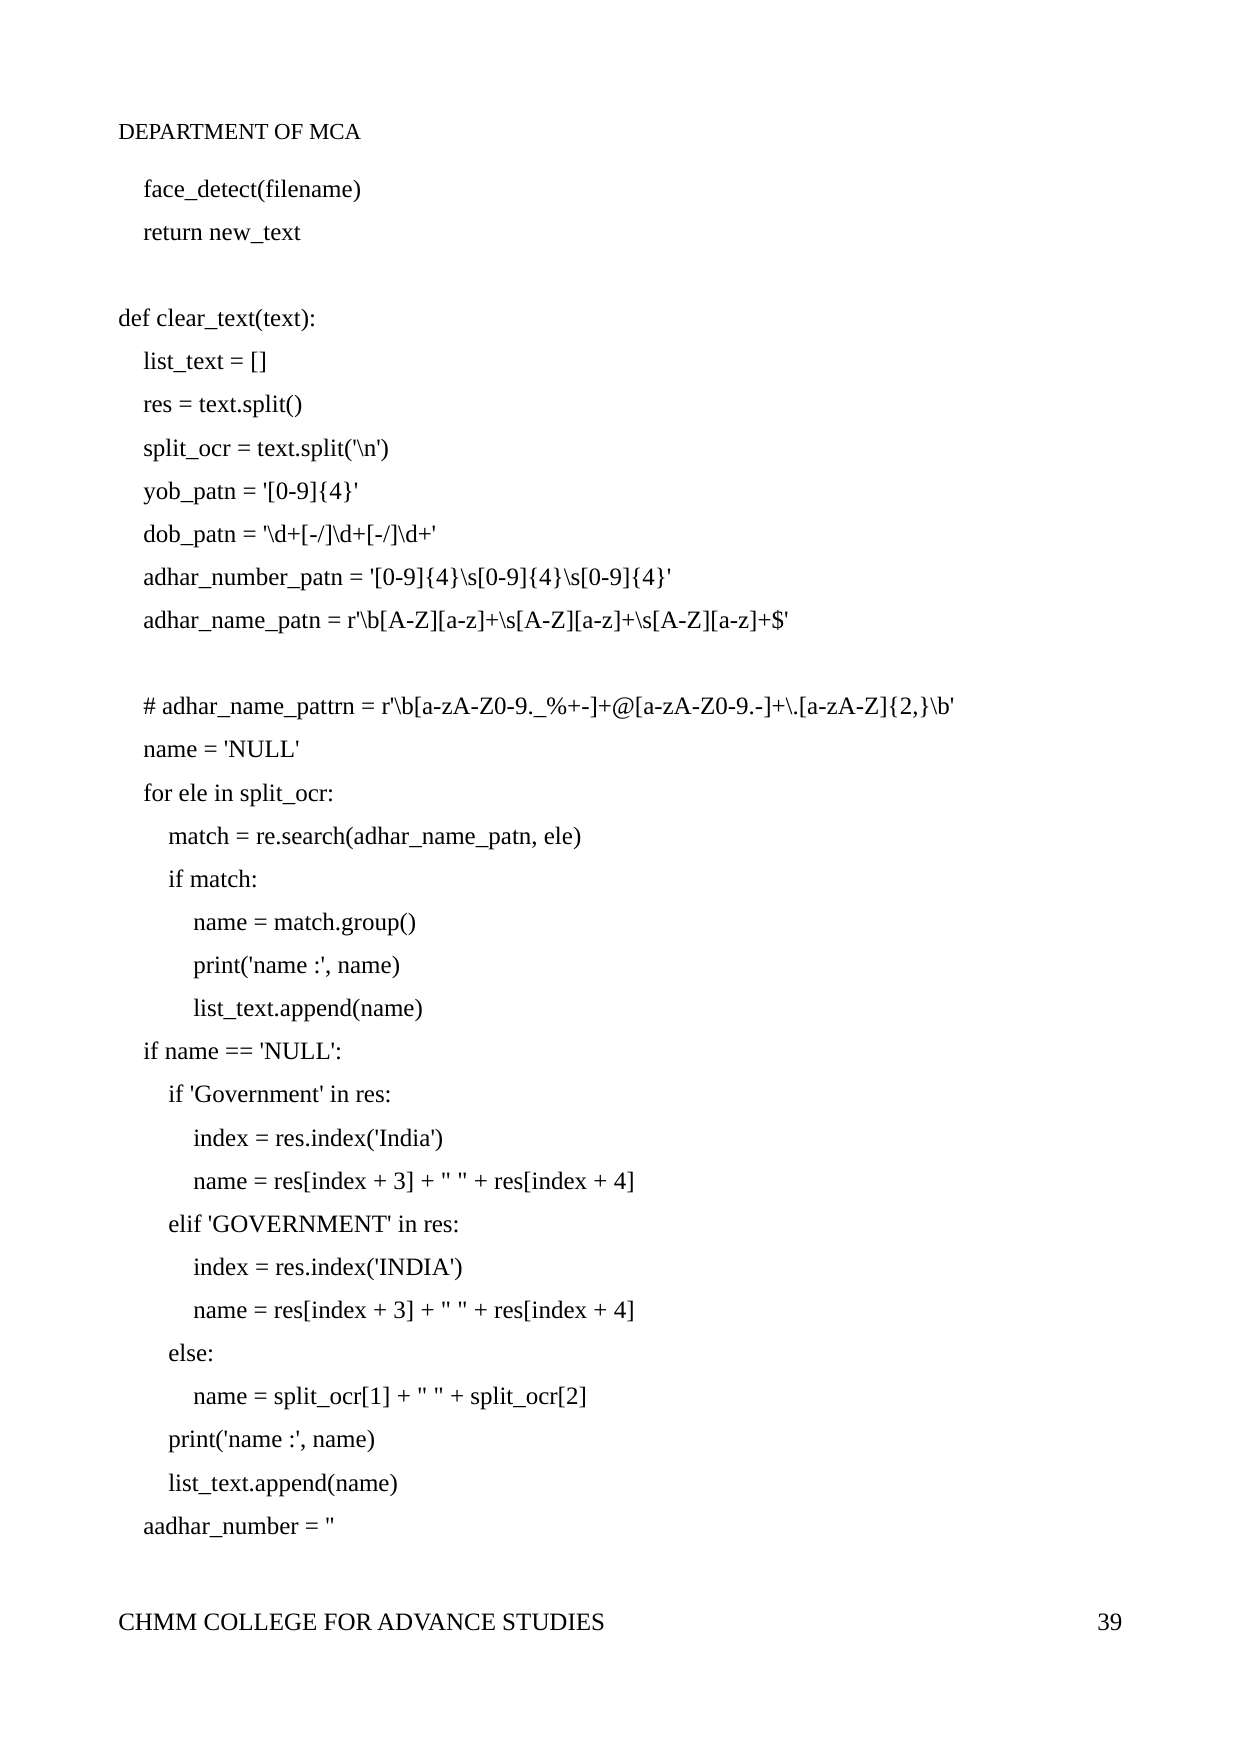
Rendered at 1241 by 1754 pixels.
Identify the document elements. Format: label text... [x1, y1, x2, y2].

text for ele in split_ocr: [118, 778, 1122, 806]
text match = re.search(adhar_name_patn, ele) [118, 821, 1122, 849]
text split_ocr = text.split('\n') [118, 433, 1122, 461]
text # adhar_name_pattrn = r'\b[a-zA-Z0-9._%+-]+@[a-zA-Z0-9.-]+\.[a-zA-Z]{2,}\b' [118, 691, 1122, 720]
text elif 'GOVERNMENT' in res: [118, 1209, 1122, 1238]
text print('name :', name) [118, 1424, 1122, 1453]
text if match: [118, 864, 1122, 893]
text if name == 'NULL': [118, 1036, 1122, 1065]
text if 'Government' in res: [118, 1079, 1122, 1108]
text def clear_text(text): [118, 303, 1122, 332]
text index = res.index('India') [118, 1123, 1122, 1151]
text name = 'NULL' [118, 734, 1122, 763]
text dob_patn = '\d+[-/]\d+[-/]\d+' [118, 519, 1122, 548]
text index = res.index('INDIA') [118, 1252, 1122, 1281]
text adhar_number_patn = '[0-9]{4}\s[0-9]{4}\s[0-9]{4}' [118, 562, 1122, 591]
text else: [118, 1338, 1122, 1367]
text name = res[index + 3] + " " + res[index + 4] [118, 1295, 1122, 1324]
text yob_patn = '[0-9]{4}' [118, 476, 1122, 504]
text adhar_name_patn = r'\b[A-Z][a-z]+\s[A-Z][a-z]+\s[A-Z][a-z]+$' [118, 605, 1122, 634]
text name = split_ocr[1] + " " + split_ocr[2] [118, 1381, 1122, 1410]
text print('name :', name) [118, 950, 1122, 979]
text return new_text [118, 217, 1122, 246]
text res = text.split() [118, 389, 1122, 418]
text list_text.append(name) [118, 1468, 1122, 1496]
text name = res[index + 3] + " " + res[index + 4] [118, 1166, 1122, 1194]
text list_text.append(name) [118, 993, 1122, 1022]
text face_detect(filename) [118, 174, 1122, 203]
text aadhar_number = '' [118, 1511, 1122, 1539]
text name = match.group() [118, 907, 1122, 936]
text list_text = [] [118, 346, 1122, 375]
